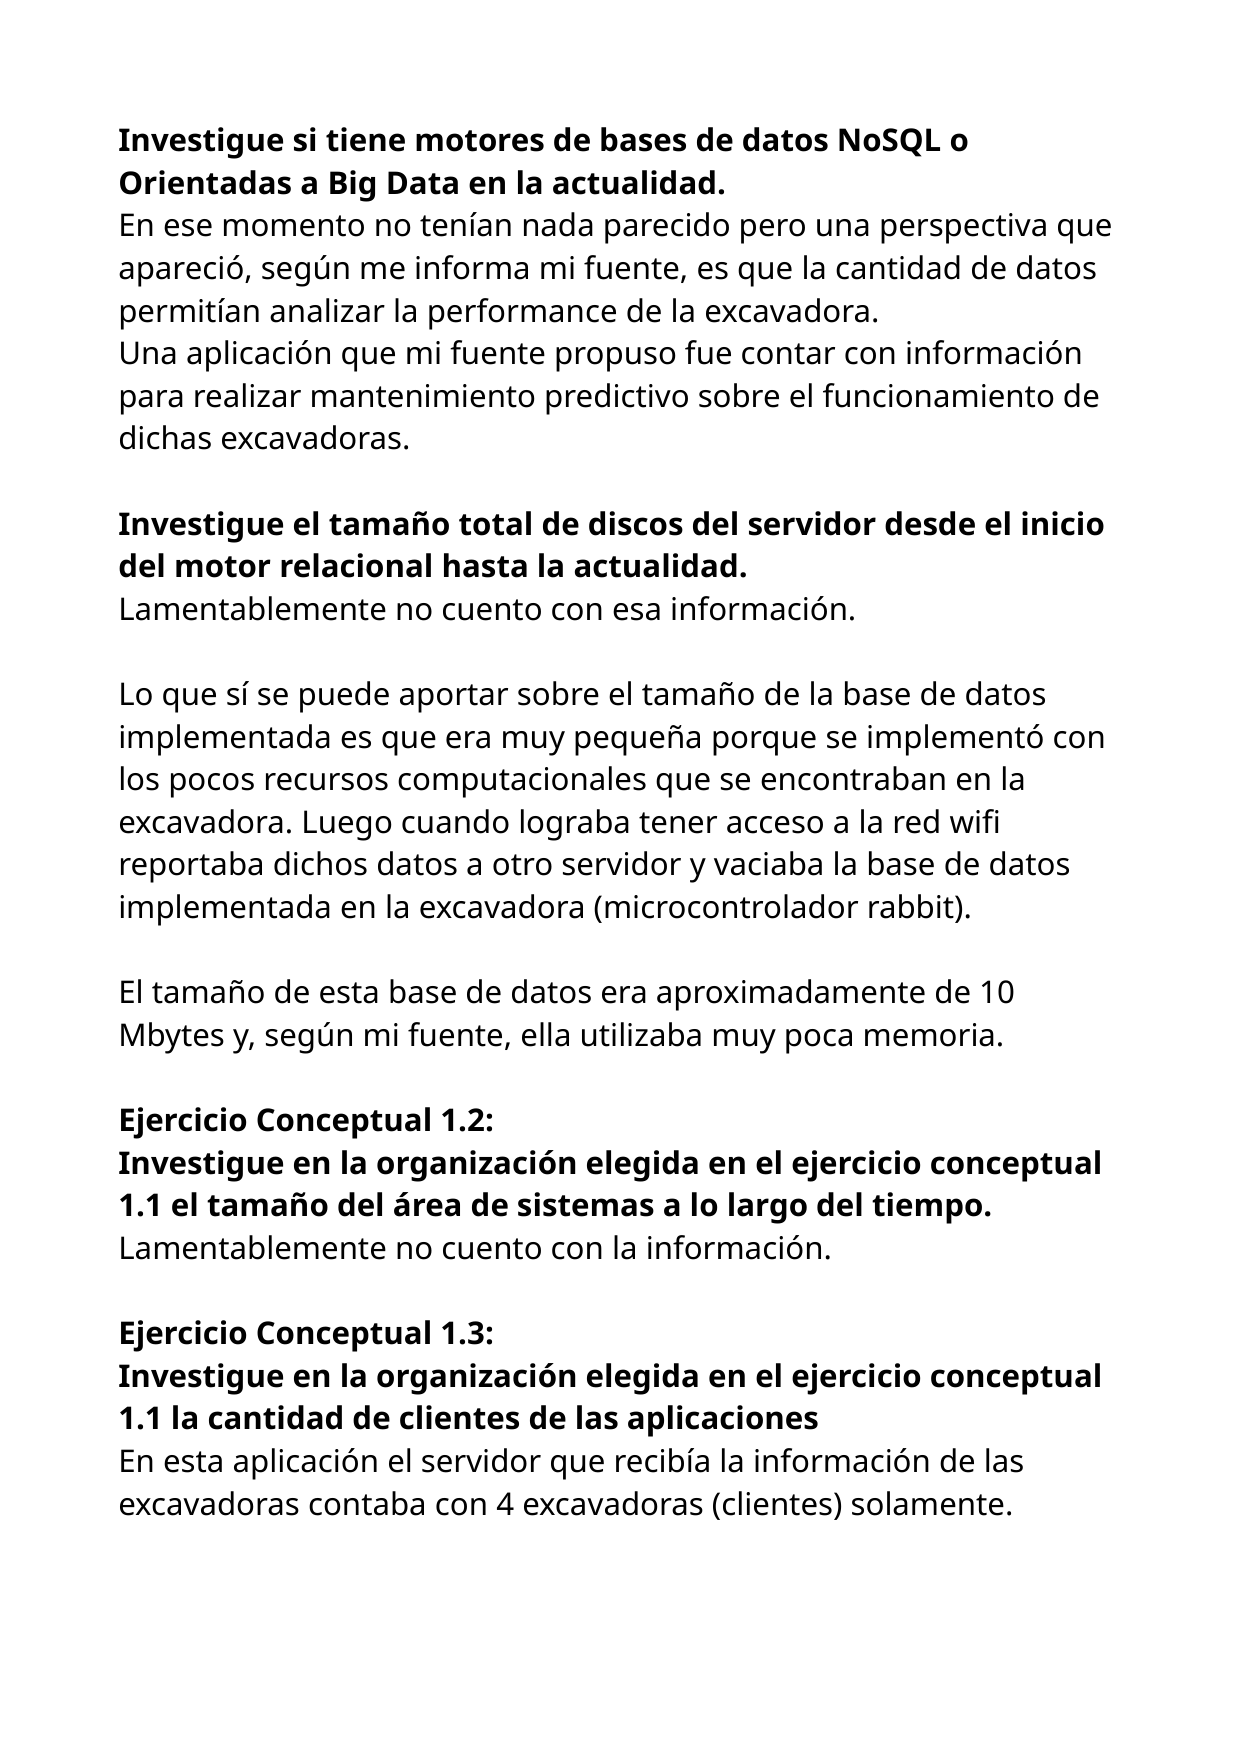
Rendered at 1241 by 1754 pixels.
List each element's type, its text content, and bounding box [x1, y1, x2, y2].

text El tamaño de esta base de datos era aproximadamente de 10 Mbytes y, según mi fuente, ella utilizaba muy poca memoria. [118, 970, 1122, 1055]
text Una aplicación que mi fuente propuso fue contar con información para realizar mantenimiento predictivo sobre el funcionamiento de dichas excavadoras. [118, 331, 1122, 459]
text En esta aplicación el servidor que recibía la información de las excavadoras contaba con 4 excavadoras (clientes) solamente. [118, 1439, 1122, 1524]
text Investigue en la organización elegida en el ejercicio conceptual 1.1 la cantidad de clientes de las aplicaciones [118, 1354, 1122, 1439]
text Investigue el tamaño total de discos del servidor desde el inicio del motor relacional hasta la actualidad. [118, 502, 1122, 587]
text Lo que sí se puede aportar sobre el tamaño de la base de datos implementada es que era muy pequeña porque se implementó con los pocos recursos computacionales que se encontraban en la excavadora. Luego cuando lograba tener acceso a la red wifi reportaba dichos datos a otro servidor y vaciaba la base de datos implementada en la excavadora (microcontrolador rabbit). [118, 672, 1122, 928]
text Investigue en la organización elegida en el ejercicio conceptual 1.1 el tamaño del área de sistemas a lo largo del tiempo. [118, 1141, 1122, 1226]
text Lamentablemente no cuento con esa información. [118, 587, 1122, 629]
text Investigue si tiene motores de bases de datos NoSQL o Orientadas a Big Data en la actualidad. [118, 118, 1122, 203]
text Lamentablemente no cuento con la información. [118, 1226, 1122, 1268]
text Ejercicio Conceptual 1.3: [118, 1311, 1122, 1354]
text En ese momento no tenían nada parecido pero una perspectiva que apareció, según me informa mi fuente, es que la cantidad de datos permitían analizar la performance de la excavadora. [118, 203, 1122, 331]
text Ejercicio Conceptual 1.2: [118, 1098, 1122, 1141]
